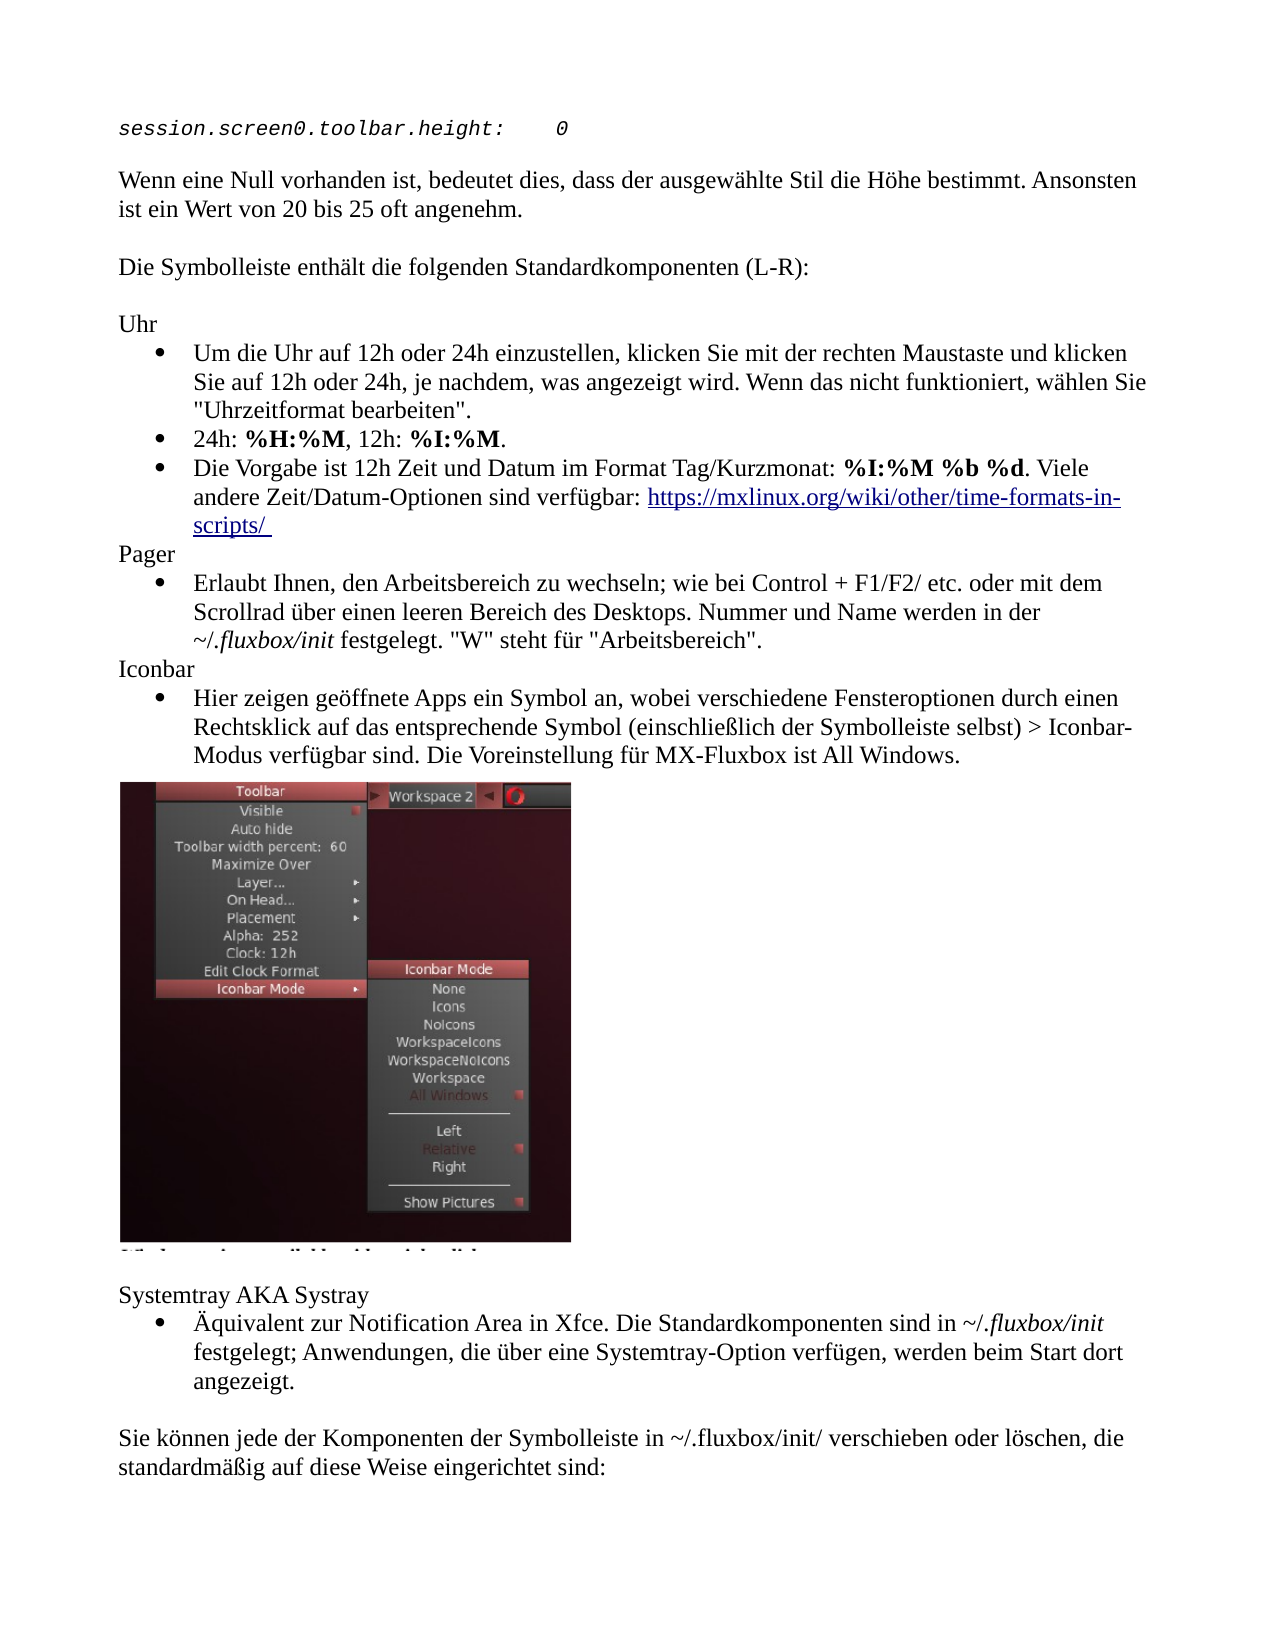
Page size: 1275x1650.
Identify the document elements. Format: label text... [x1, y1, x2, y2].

list Um die Uhr auf 12h oder 24h einzustellen, klicken Sie mit der rechten Maustaste und klicken Sie auf 12h oder 24h, je nachdem, was angezeigt wird. Wenn das nicht funktioniert, wählen Sie "Uhrzeitformat bearbeiten". [156, 338, 1157, 424]
text Uhr [118, 309, 1157, 338]
text Iconbar [118, 654, 1157, 683]
list 24h: %H:%M, 12h: %I:%M. [156, 424, 1157, 453]
list Äquivalent zur Notification Area in Xfce. Die Standardkomponenten sind in ~/.fluxbox/init festgelegt; Anwendungen, die über eine Systemtray-Option verfügen, werden beim Start dort angezeigt. [156, 1308, 1157, 1395]
list Erlaubt Ihnen, den Arbeitsbereich zu wechseln; wie bei Control + F1/F2/ etc. oder mit dem Scrollrad über einen leeren Bereich des Desktops. Nummer und Name werden in der ~/.fluxbox/init festgelegt. "W" steht für "Arbeitsbereich". [156, 568, 1157, 654]
list Die Vorgabe ist 12h Zeit und Datum im Format Tag/Kurzmonat: %I:%M %b %d. Viele andere Zeit/Datum-Optionen sind verfügbar: https://mxlinux.org/wiki/other/time-formats-in-scripts/ [156, 453, 1157, 539]
text Sie können jede der Komponenten der Symbolleiste in ~/.fluxbox/init/ verschieben oder löschen, die standardmäßig auf diese Weise eingerichtet sind: [118, 1423, 1157, 1481]
text Systemtray AKA Systray [118, 1280, 1157, 1308]
text Die Symbolleiste enthält die folgenden Standardkomponenten (L-R): [118, 252, 1157, 280]
text Wenn eine Null vorhanden ist, bedeutet dies, dass der ausgewählte Stil die Höhe bestimmt. Ansonsten ist ein Wert von 20 bis 25 oft angenehm. [118, 165, 1157, 223]
text session.screen0.toolbar.height: 0 [118, 118, 1157, 142]
list Hier zeigen geöffnete Apps ein Symbol an, wobei verschiedene Fensteroptionen durch einen Rechtsklick auf das entsprechende Symbol (einschließlich der Symbolleiste selbst) > Iconbar-Modus verfügbar sind. Die Voreinstellung für MX-Fluxbox ist All Windows. [156, 683, 1157, 769]
picture [118, 769, 595, 1251]
text Pager [118, 539, 1157, 568]
